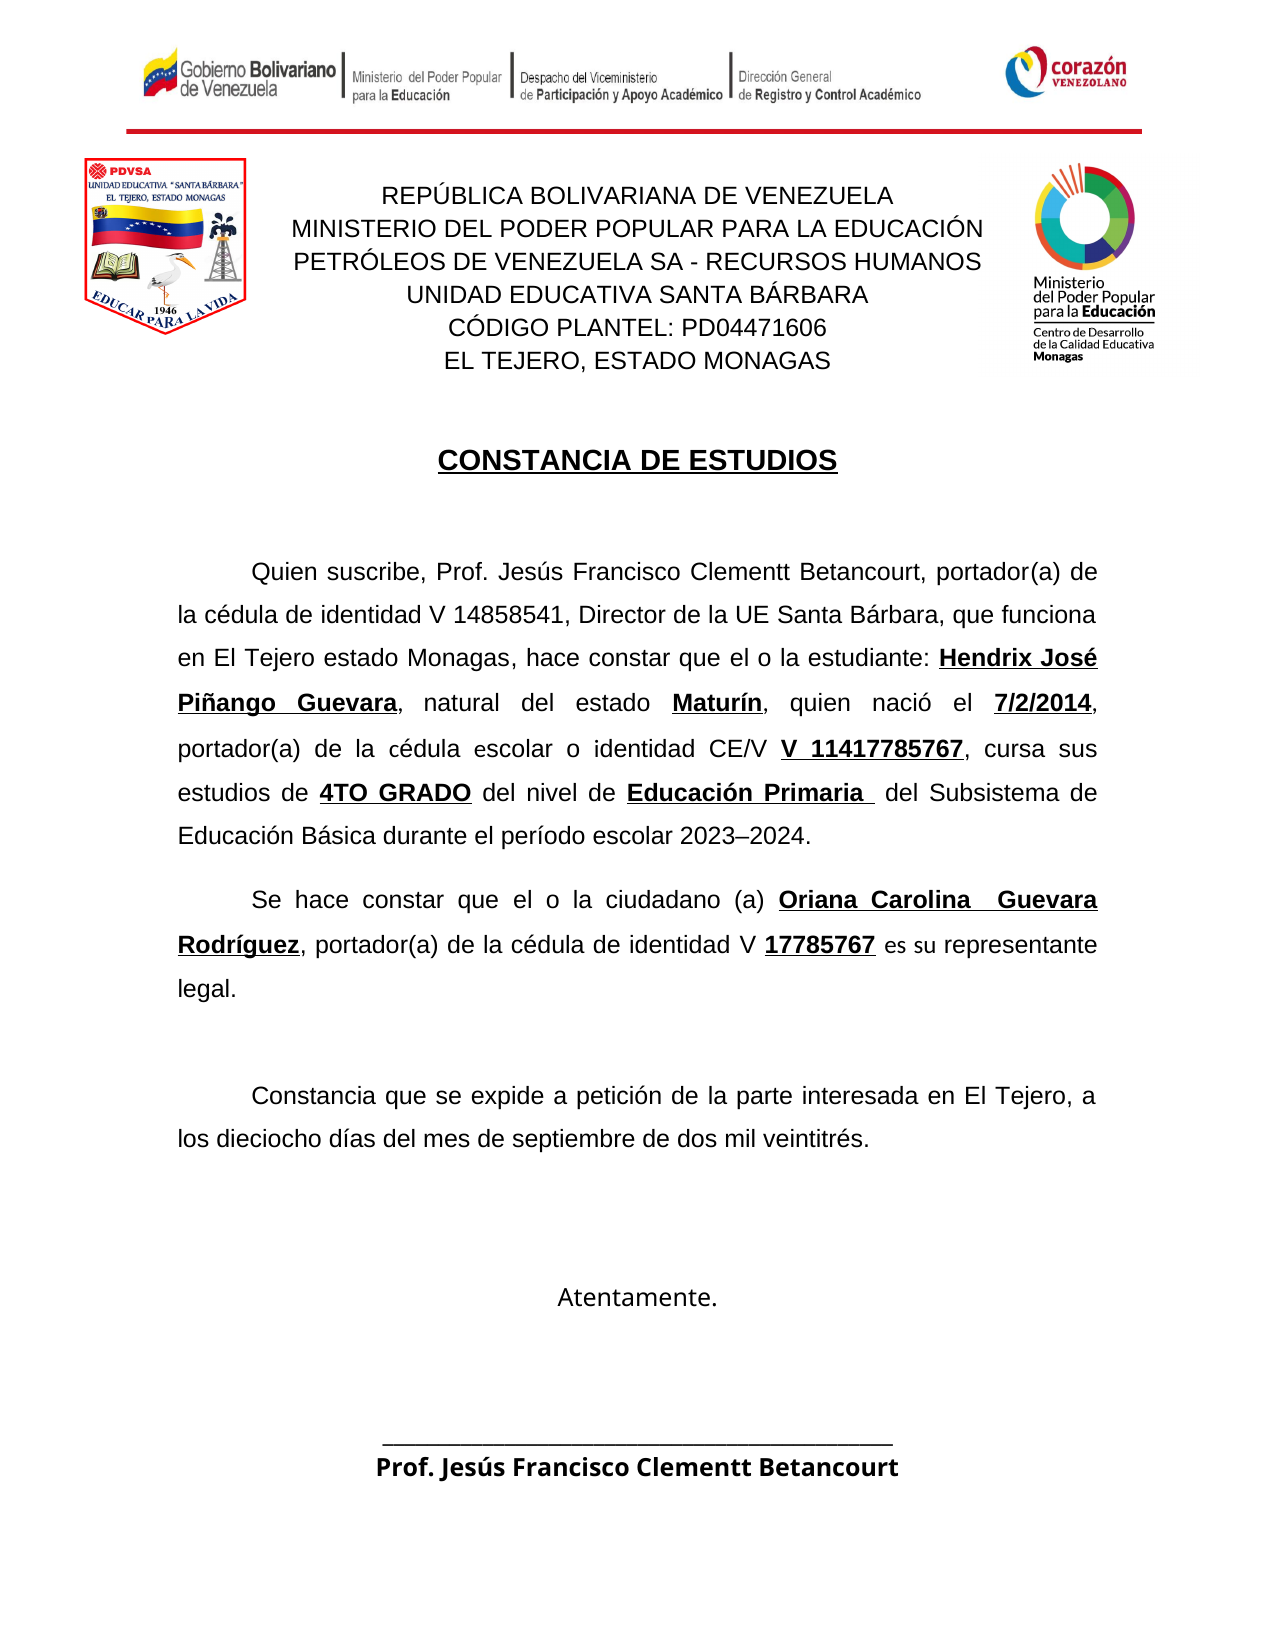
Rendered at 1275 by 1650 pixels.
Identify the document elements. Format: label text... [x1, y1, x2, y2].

text Atentamente. [177, 1279, 1098, 1313]
text Constancia que se expide a petición de la parte interesada en El Tejero, a los dieciocho días del mes de septiembre de dos mil veintitrés. [177, 1081, 1098, 1153]
text Quien suscribe, Prof. Jesús Francisco Clementt Betancourt, portador(a) de la cédula de identidad V 14858541, Director de la UE Santa Bárbara, que funciona en El Tejero estado Monagas, hace constar que el o la estudiante: Hendrix José Piñango Guevara, natural del estado Maturín, quien nació el 7/2/2014, portador(a) de la cédula escolar o identidad CE/V V 11417785767, cursa sus estudios de 4TO GRADO del nivel de Educación Primaria del Subsistema de Educación Básica durante el período escolar 2023–2024. [177, 557, 1098, 849]
text UNIDAD EDUCATIVA SANTA BÁRBARA [252, 280, 978, 308]
subtitle PETRÓLEOS DE VENEZUELA SA - RECURSOS HUMANOS [252, 247, 978, 275]
subtitle MINISTERIO DEL PODER POPULAR PARA LA EDUCACIÓN [252, 214, 978, 242]
subtitle REPÚBLICA BOLIVARIANA DE VENEZUELA [252, 181, 978, 209]
text Se hace constar que el o la ciudadano (a) Oriana Carolina Guevara Rodríguez, portador(a) de la cédula de identidad V 17785767 es su representante legal. [177, 885, 1098, 1002]
text Prof. Jesús Francisco Clementt Betancourt [177, 1450, 1098, 1484]
picture [978, 153, 1200, 377]
text EL TEJERO, ESTADO MONAGAS [177, 346, 978, 374]
text CÓDIGO PLANTEL: PD04471606 [177, 313, 978, 341]
subtitle CONSTANCIA DE ESTUDIOS [177, 443, 1098, 476]
text ______________________________________________ [177, 1416, 1098, 1450]
picture [126, 11, 1142, 134]
picture [79, 158, 252, 335]
